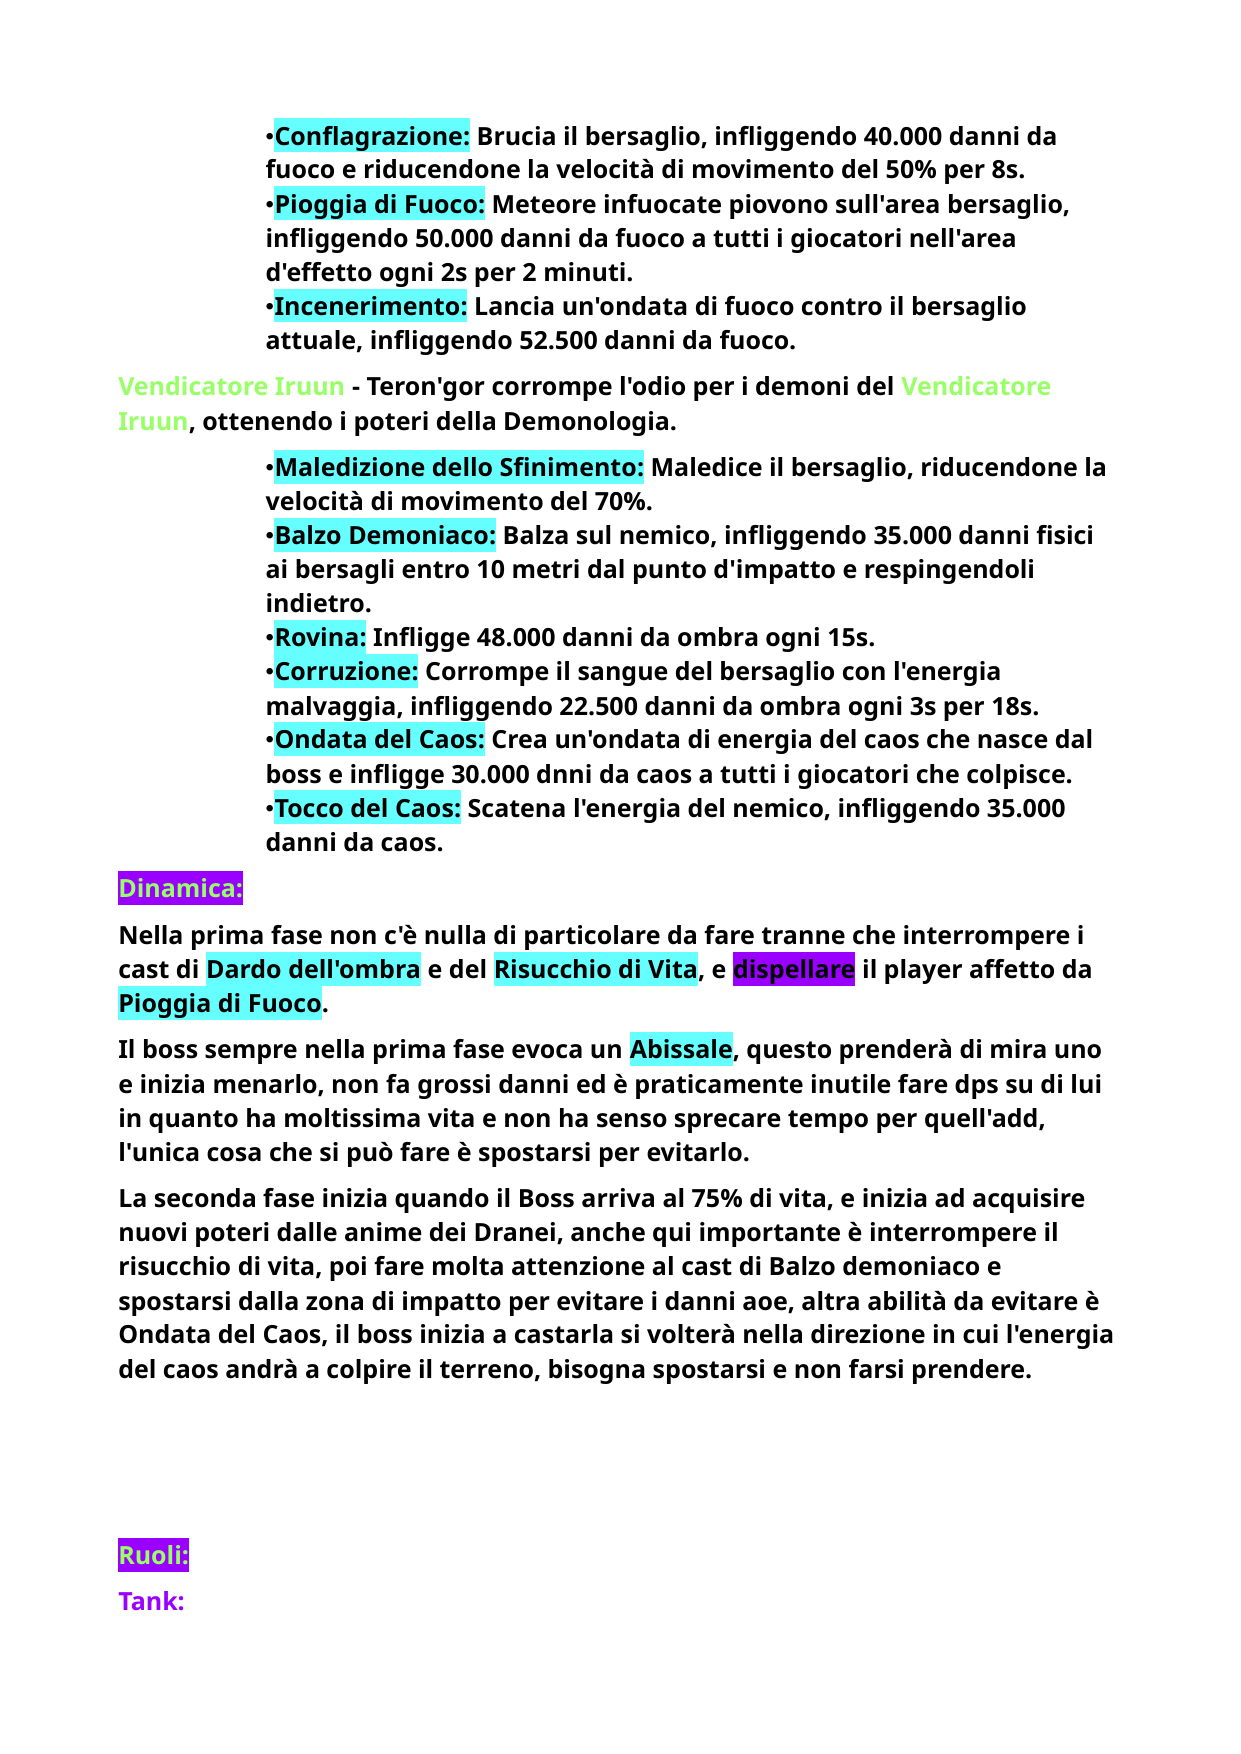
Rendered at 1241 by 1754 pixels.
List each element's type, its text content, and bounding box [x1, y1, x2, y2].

list Balzo Demoniaco: Balza sul nemico, infliggendo 35.000 danni fisici ai bersagli entro 10 metri dal punto d'impatto e respingendoli indietro. [118, 518, 1122, 620]
text Tank: [118, 1584, 1122, 1618]
list Corruzione: Corrompe il sangue del bersaglio con l'energia malvaggia, infliggendo 22.500 danni da ombra ogni 3s per 18s. [118, 654, 1122, 722]
list Ondata del Caos: Crea un'ondata di energia del caos che nasce dal boss e infligge 30.000 dnni da caos a tutti i giocatori che colpisce. [118, 722, 1122, 790]
text Dinamica: [118, 871, 1122, 905]
list Conflagrazione: Brucia il bersaglio, infliggendo 40.000 danni da fuoco e riducendone la velocità di movimento del 50% per 8s. [118, 118, 1122, 186]
list Incenerimento: Lancia un'ondata di fuoco contro il bersaglio attuale, infliggendo 52.500 danni da fuoco. [118, 288, 1122, 357]
list Pioggia di Fuoco: Meteore infuocate piovono sull'area bersaglio, infliggendo 50.000 danni da fuoco a tutti i giocatori nell'area d'effetto ogni 2s per 2 minuti. [118, 186, 1122, 288]
text Vendicatore Iruun - Teron'gor corrompe l'odio per i demoni del Vendicatore Iruun, ottenendo i poteri della Demonologia. [118, 369, 1122, 437]
text Il boss sempre nella prima fase evoca un Abissale, questo prenderà di mira uno e inizia menarlo, non fa grossi danni ed è praticamente inutile fare dps su di lui in quanto ha moltissima vita e non ha senso sprecare tempo per quell'add, l'unica cosa che si può fare è spostarsi per evitarlo. [118, 1032, 1122, 1168]
list Rovina: Infligge 48.000 danni da ombra ogni 15s. [118, 620, 1122, 654]
list Tocco del Caos: Scatena l'energia del nemico, infliggendo 35.000 danni da caos. [118, 790, 1122, 858]
text Ruoli: [118, 1537, 1122, 1572]
text Nella prima fase non c'è nulla di particolare da fare tranne che interrompere i cast di Dardo dell'ombra e del Risucchio di Vita, e dispellare il player affetto da Pioggia di Fuoco. [118, 917, 1122, 1020]
text La seconda fase inizia quando il Boss arriva al 75% di vita, e inizia ad acquisire nuovi poteri dalle anime dei Dranei, anche qui importante è interrompere il risucchio di vita, poi fare molta attenzione al cast di Balzo demoniaco e spostarsi dalla zona di impatto per evitare i danni aoe, altra abilità da evitare è Ondata del Caos, il boss inizia a castarla si volterà nella direzione in cui l'energia del caos andrà a colpire il terreno, bisogna spostarsi e non farsi prendere. [118, 1181, 1122, 1385]
list Maledizione dello Sfinimento: Maledice il bersaglio, riducendone la velocità di movimento del 70%. [118, 450, 1122, 518]
